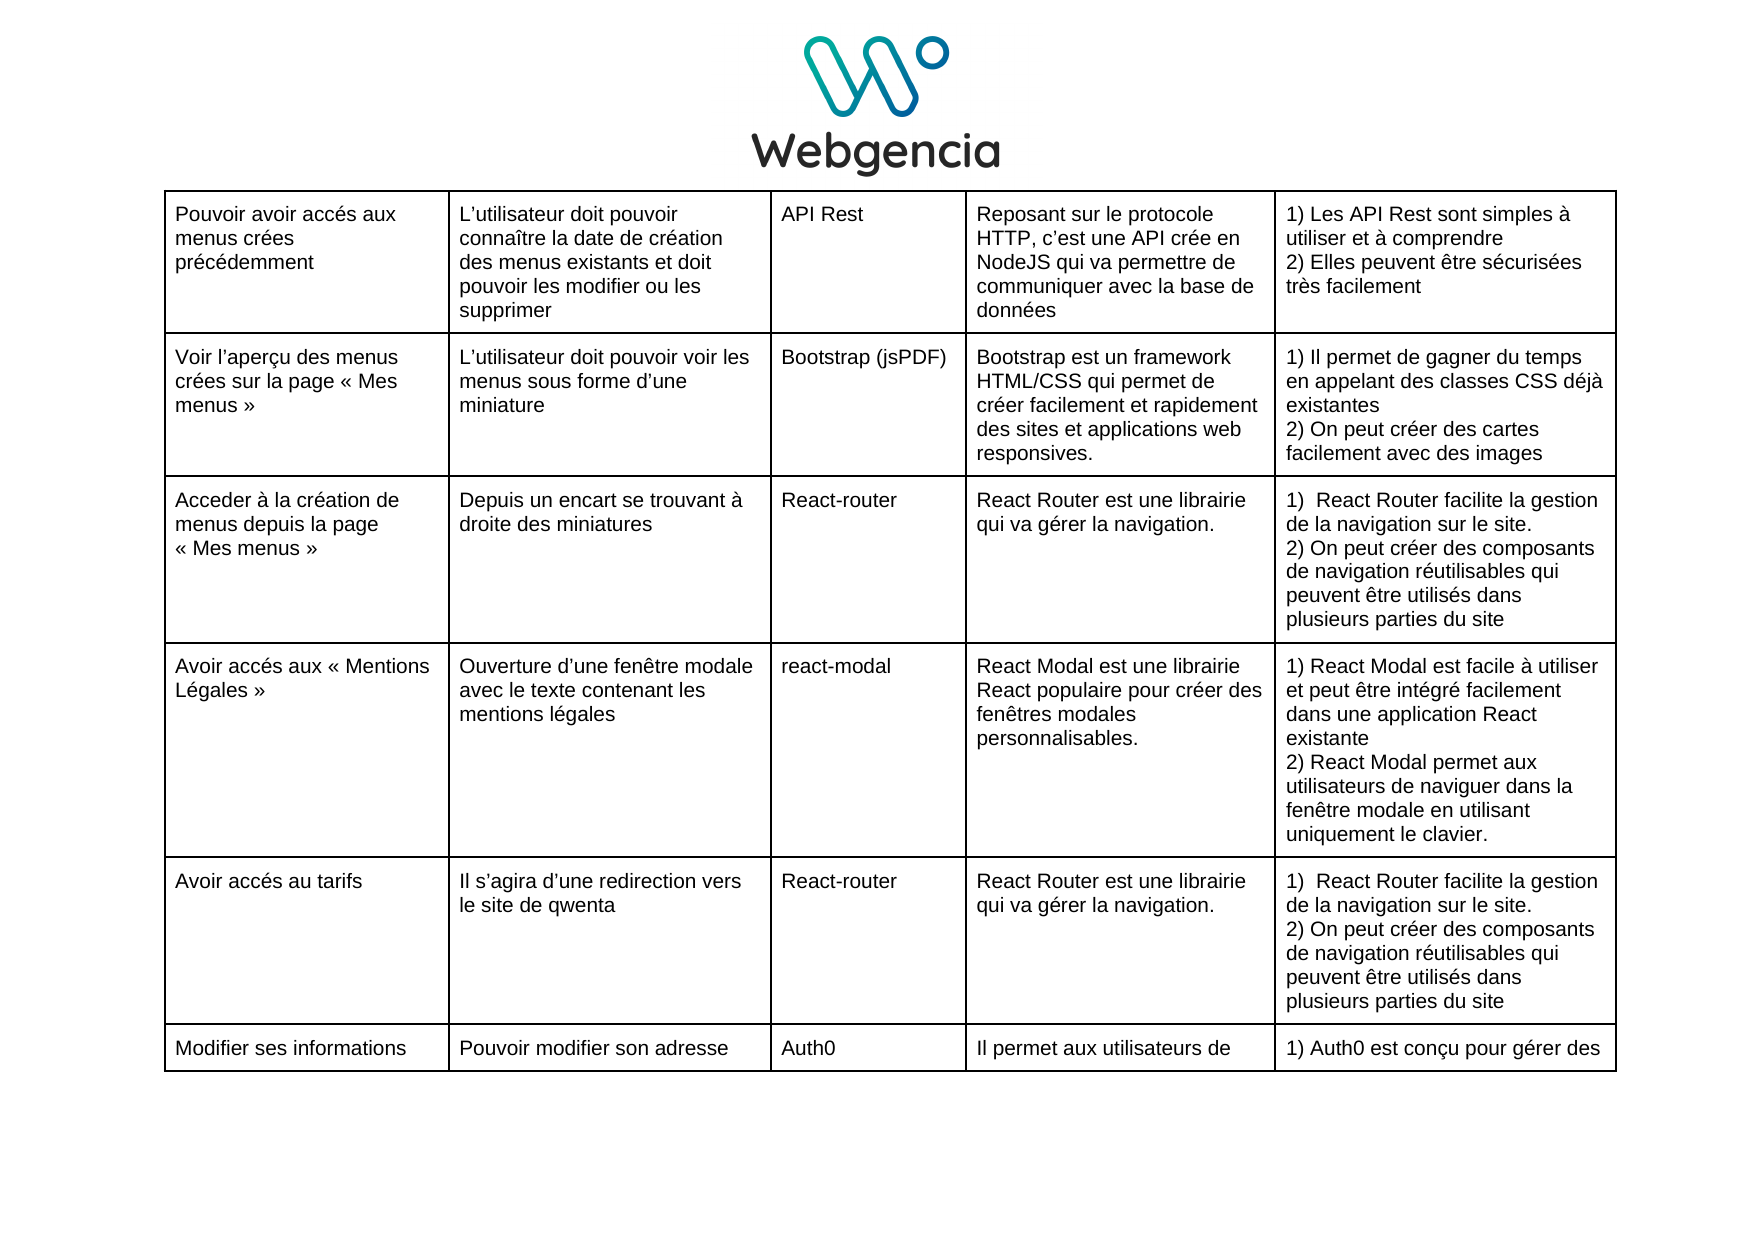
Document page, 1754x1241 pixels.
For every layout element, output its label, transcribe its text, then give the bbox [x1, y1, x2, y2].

table_cell L’utilisateur doit pouvoir connaître la date de création des menus existants et doit pouvoir les modifier ou les supprimer [450, 192, 770, 332]
table_cell Ouverture d’une fenêtre modale avec le texte contenant les mentions légales [450, 644, 770, 856]
table_cell React Router est une librairie qui va gérer la navigation. [967, 477, 1274, 642]
table_cell 1) Auth0 est conçu pour gérer des [1276, 1025, 1615, 1070]
table_cell 1) React Router facilite la gestion de la navigation sur le site. 2) On peut créer des composants de navigation réutilisables qui peuvent être utilisés dans plusieurs parties du site [1276, 477, 1615, 642]
picture [710, 23, 1043, 190]
table_cell react-modal [772, 644, 965, 856]
table_cell 1) Il permet de gagner du temps en appelant des classes CSS déjà existantes 2) On peut créer des cartes facilement avec des images [1276, 334, 1615, 475]
table_cell L’utilisateur doit pouvoir voir les menus sous forme d’une miniature [450, 334, 770, 475]
table_cell Avoir accés au tarifs [166, 858, 448, 1023]
table_cell React Modal est une librairie React populaire pour créer des fenêtres modales personnalisables. [967, 644, 1274, 856]
table_cell Avoir accés aux « Mentions Légales » [166, 644, 448, 856]
table_cell Acceder à la création de menus depuis la page « Mes menus » [166, 477, 448, 642]
table_cell React-router [772, 477, 965, 642]
table_cell Bootstrap (jsPDF) [772, 334, 965, 475]
table_cell React-router [772, 858, 965, 1023]
table_cell Bootstrap est un framework HTML/CSS qui permet de créer facilement et rapidement des sites et applications web responsives. [967, 334, 1274, 475]
table_cell Reposant sur le protocole HTTP, c’est une API crée en NodeJS qui va permettre de communiquer avec la base de données [967, 192, 1274, 332]
table_cell 1) Les API Rest sont simples à utiliser et à comprendre 2) Elles peuvent être sécurisées très facilement [1276, 192, 1615, 332]
table_cell Modifier ses informations [166, 1025, 448, 1070]
table_cell 1) React Modal est facile à utiliser et peut être intégré facilement dans une application React existante 2) React Modal permet aux utilisateurs de naviguer dans la fenêtre modale en utilisant uniquement le clavier. [1276, 644, 1615, 856]
table_cell Voir l’aperçu des menus crées sur la page « Mes menus » [166, 334, 448, 475]
table_cell Depuis un encart se trouvant à droite des miniatures [450, 477, 770, 642]
table_cell 1) React Router facilite la gestion de la navigation sur le site. 2) On peut créer des composants de navigation réutilisables qui peuvent être utilisés dans plusieurs parties du site [1276, 858, 1615, 1023]
table_cell Pouvoir avoir accés aux menus crées précédemment [166, 192, 448, 332]
table_cell React Router est une librairie qui va gérer la navigation. [967, 858, 1274, 1023]
table_cell Il permet aux utilisateurs de [967, 1025, 1274, 1070]
table_cell API Rest [772, 192, 965, 332]
table_cell Auth0 [772, 1025, 965, 1070]
table_cell Pouvoir modifier son adresse [450, 1025, 770, 1070]
table_cell Il s’agira d’une redirection vers le site de qwenta [450, 858, 770, 1023]
